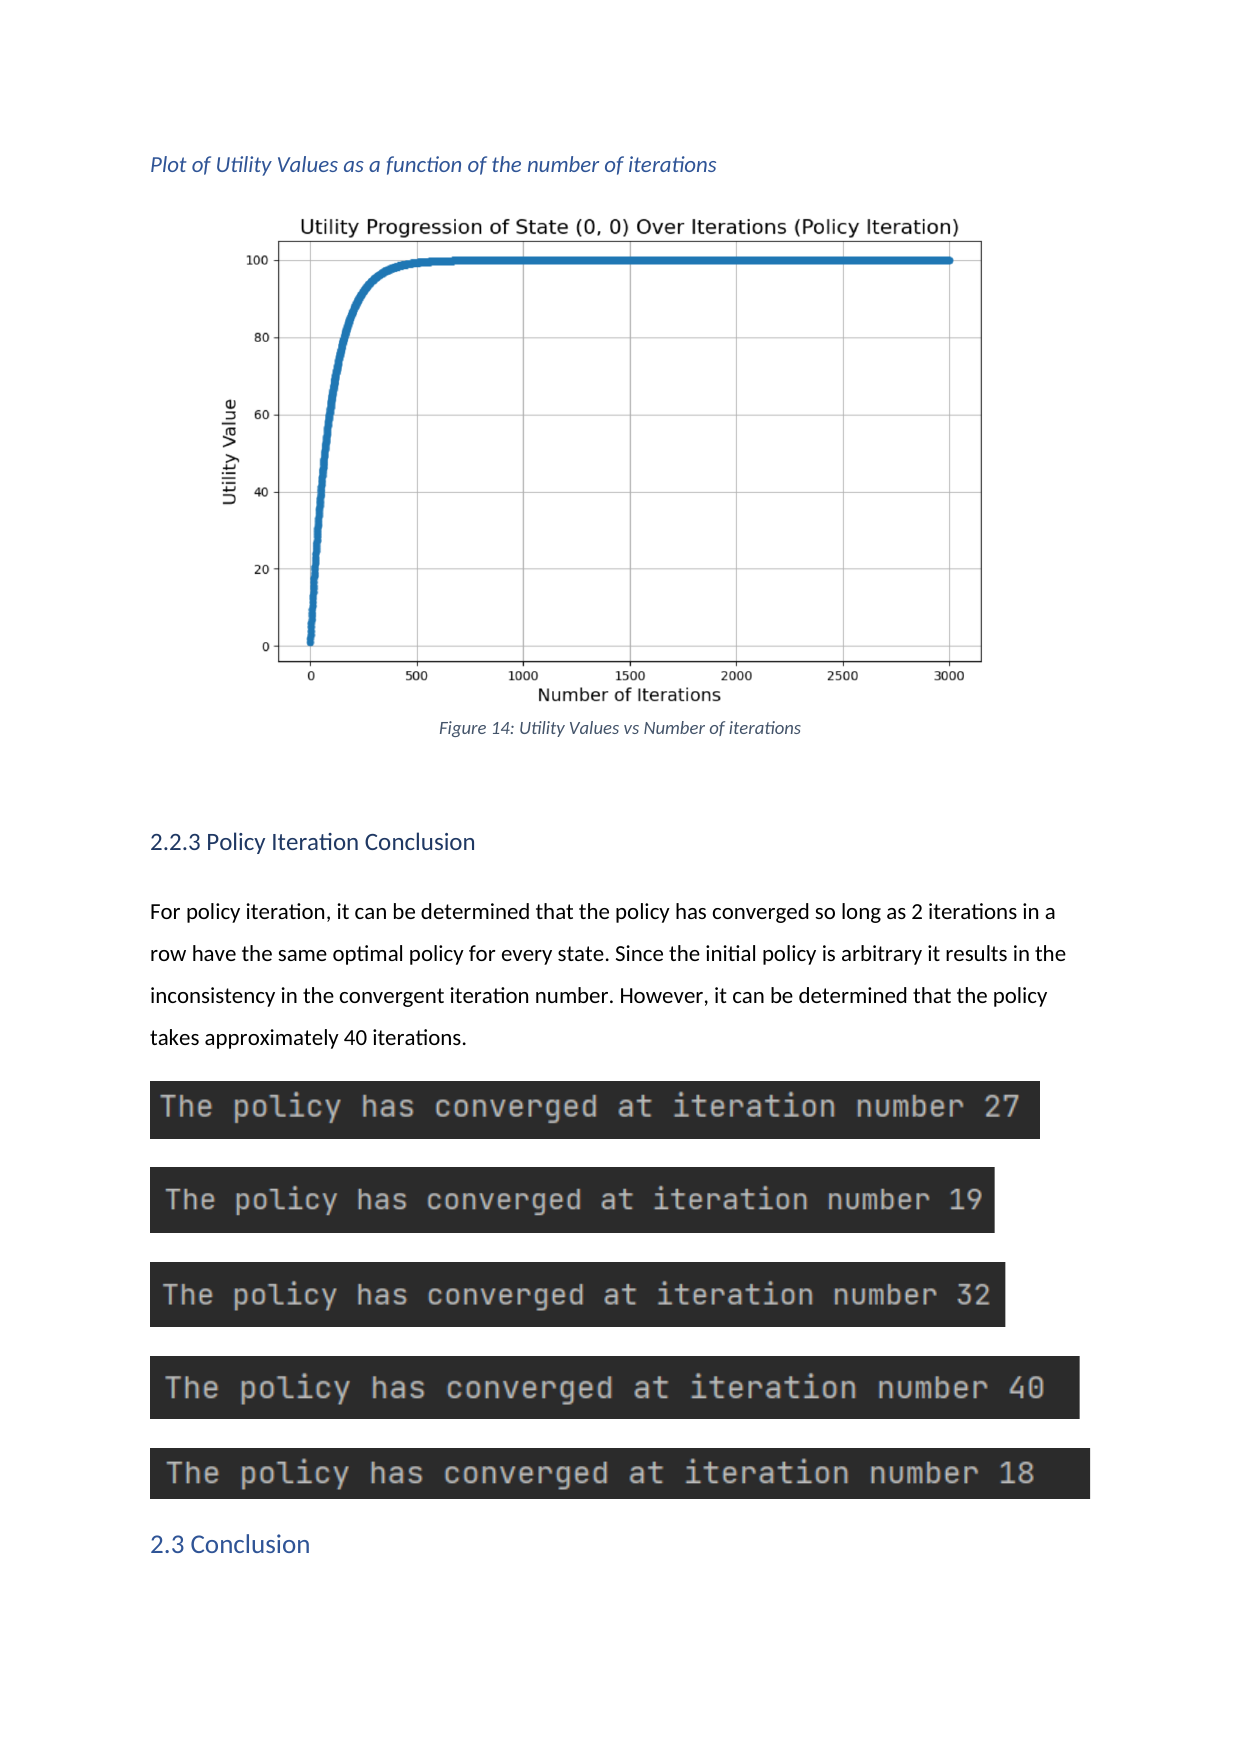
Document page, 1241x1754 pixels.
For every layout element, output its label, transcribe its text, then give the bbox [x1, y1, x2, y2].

picture [150, 1356, 1080, 1419]
subtitle Plot of Utility Values as a function of the number of iterations [150, 150, 1090, 178]
text Figure 14: Utility Values vs Number of iterations [150, 716, 1090, 739]
text For policy iteration, it can be determined that the policy has converged so long as 2 iterations in a row have the same optimal policy for every state. Since the initial policy is arbitrary it results in the inconsistency in the convergent iteration number. However, it can be determined that the policy takes approximately 40 iterations. [150, 897, 1090, 1051]
picture [150, 1262, 1006, 1327]
picture [150, 1081, 1040, 1139]
picture [150, 1167, 995, 1233]
subtitle 2.2.3 Policy Iteration Conclusion [150, 826, 1090, 857]
picture [150, 1448, 1091, 1499]
subtitle 2.3 Conclusion [150, 1528, 1090, 1561]
picture [196, 192, 1044, 716]
